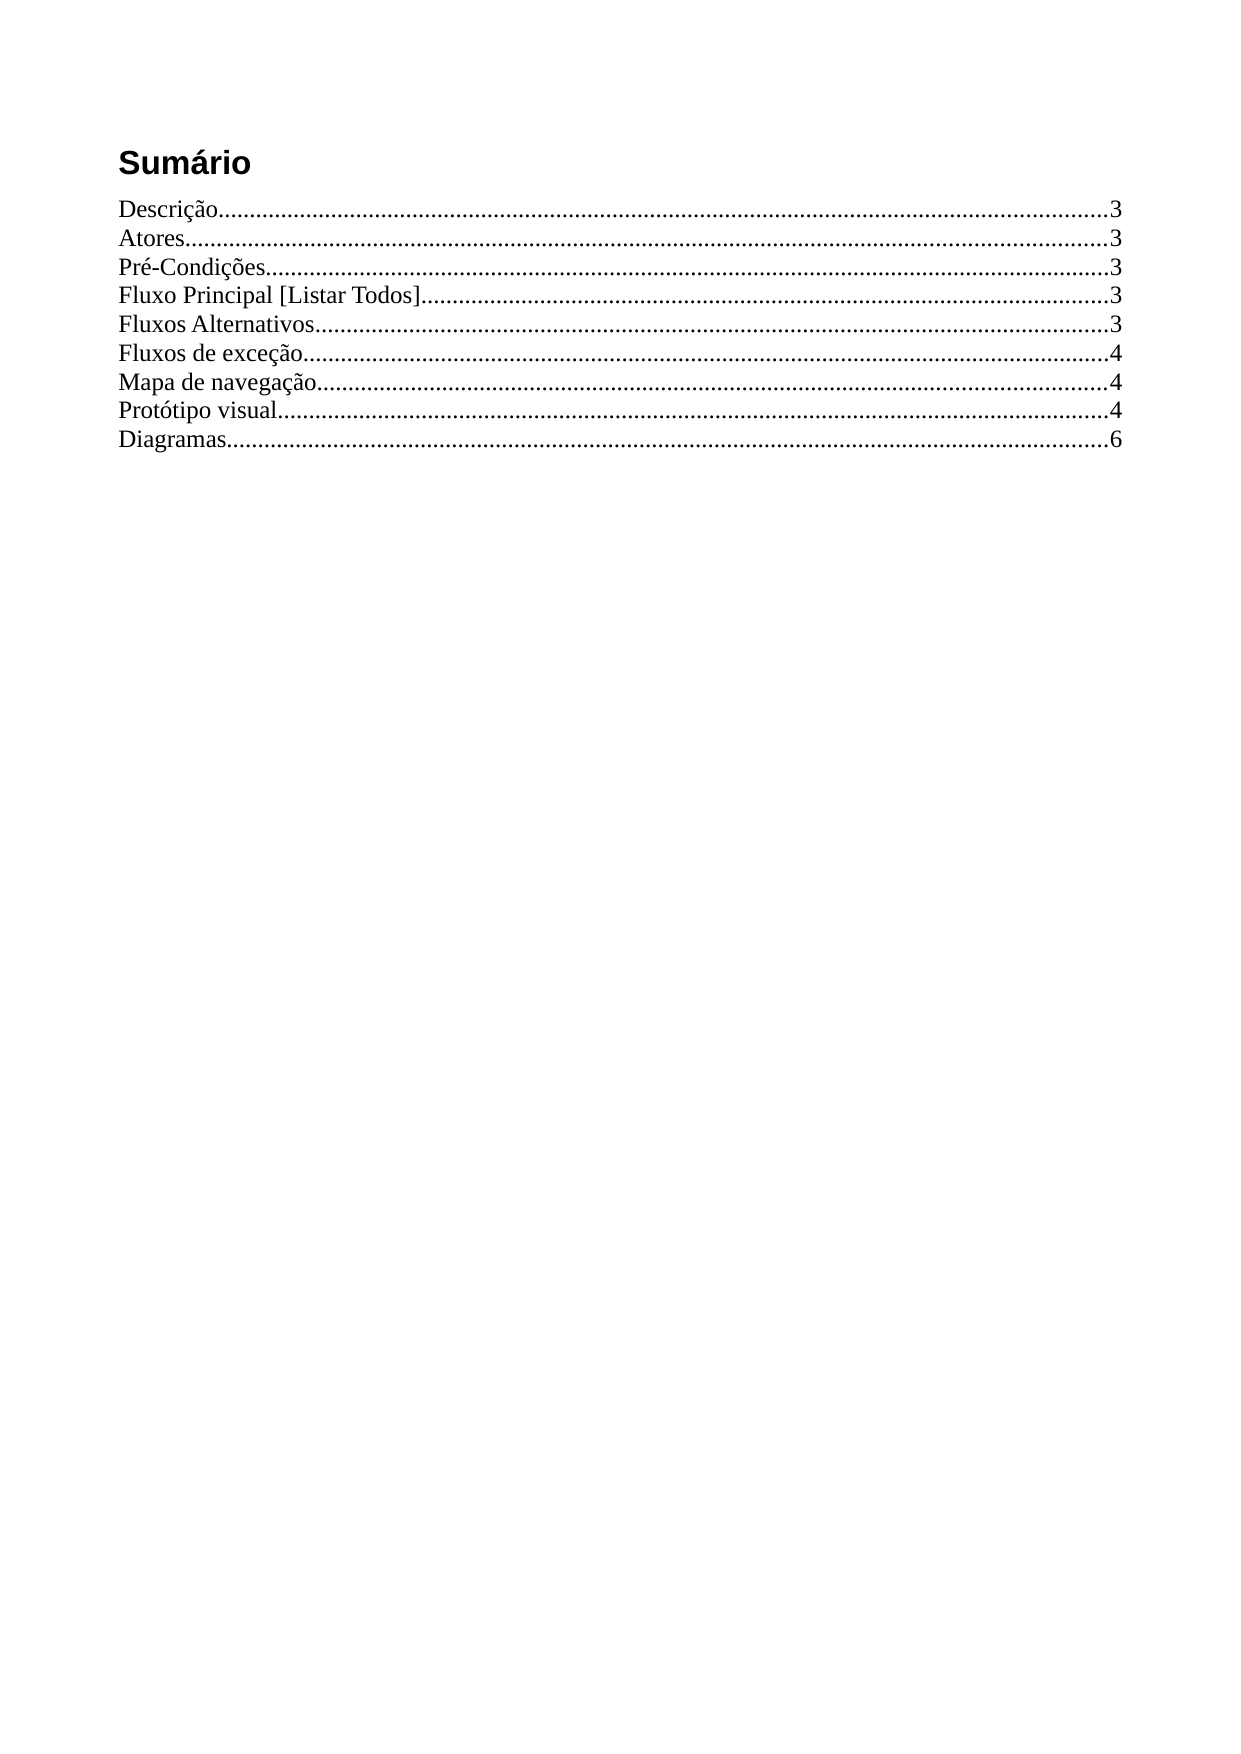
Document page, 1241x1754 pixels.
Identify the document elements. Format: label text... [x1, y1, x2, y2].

text Protótipo visual 4 [118, 395, 1122, 424]
text Fluxo Principal [Listar Todos] 3 [118, 280, 1122, 309]
text Descrição 3 [118, 194, 1122, 223]
text Mapa de navegação 4 [118, 367, 1122, 395]
text Fluxos de exceção 4 [118, 338, 1122, 367]
text Diagramas 6 [118, 424, 1122, 453]
text Fluxos Alternativos 3 [118, 309, 1122, 338]
text Atores 3 [118, 223, 1122, 252]
text Pré-Condições 3 [118, 252, 1122, 280]
subtitle Sumário [118, 143, 1122, 182]
